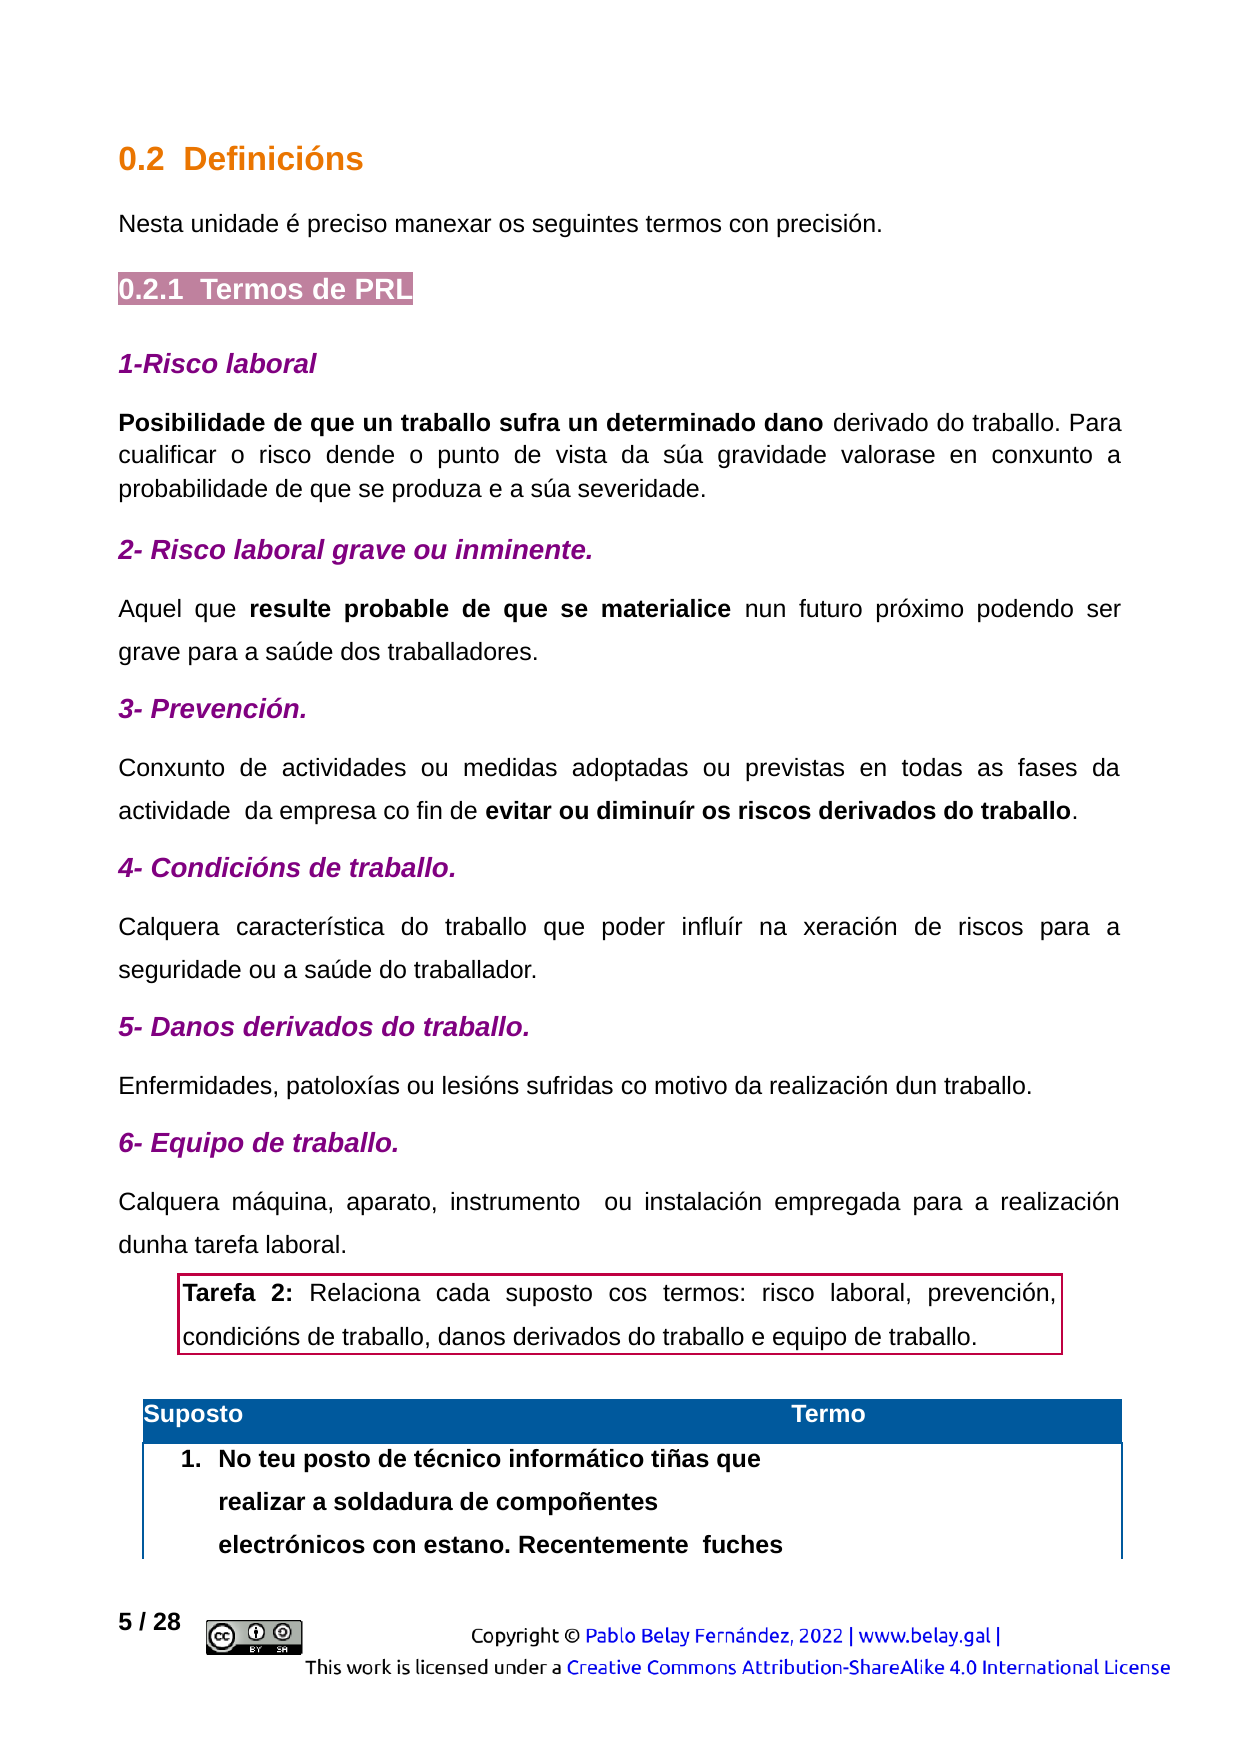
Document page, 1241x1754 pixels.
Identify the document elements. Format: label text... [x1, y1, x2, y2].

text Calquera característica do traballo que poder influír na xeración de riscos para a seguridade ou a saúde do traballador. [118, 912, 1122, 984]
table_header Termo [791, 1399, 1122, 1442]
text Aquel que resulte probable de que se materialice nun futuro próximo podendo ser grave para a saúde dos traballadores. [118, 594, 1122, 666]
subtitle 2- Risco laboral grave ou inminente. [118, 534, 1122, 566]
subtitle 1-Risco laboral [118, 347, 1122, 379]
text Tarefa 2: Relaciona cada suposto cos termos: risco laboral, prevención, condicións de traballo, danos derivados do traballo e equipo de traballo. [180, 1276, 1061, 1353]
picture [200, 1604, 1205, 1690]
subtitle 6- Equipo de traballo. [118, 1127, 1122, 1159]
text Posibilidade de que un traballo sufra un determinado dano derivado do traballo. Para cualificar o risco dende o punto de vista da súa gravidade valorase en conxunto a probabilidade de que se produza e a súa severidade. [118, 407, 1122, 502]
subtitle 4- Condicións de traballo. [118, 852, 1122, 884]
table_cell No teu posto de técnico informático tiñas que realizar a soldadura de compoñentes electrónicos con estano. Recentemente fuches [144, 1444, 791, 1559]
text Calquera máquina, aparato, instrumento ou instalación empregada para a realización dunha tarefa laboral. [118, 1187, 1122, 1259]
table_cell [791, 1444, 1121, 1559]
subtitle 0.2.1 Termos de PRL [192, 272, 1122, 305]
subtitle 0.2 Definicións [118, 139, 1122, 178]
text Conxunto de actividades ou medidas adoptadas ou previstas en todas as fases da actividade da empresa co fin de evitar ou diminuír os riscos derivados do traballo. [118, 753, 1122, 825]
subtitle 5- Danos derivados do traballo. [118, 1011, 1122, 1043]
text Nesta unidade é preciso manexar os seguintes termos con precisión. [118, 209, 1122, 238]
table_header Suposto [143, 1399, 791, 1442]
subtitle 3- Prevención. [118, 693, 1122, 724]
text Enfermidades, patoloxías ou lesións sufridas co motivo da realización dun traballo. [118, 1071, 1122, 1100]
